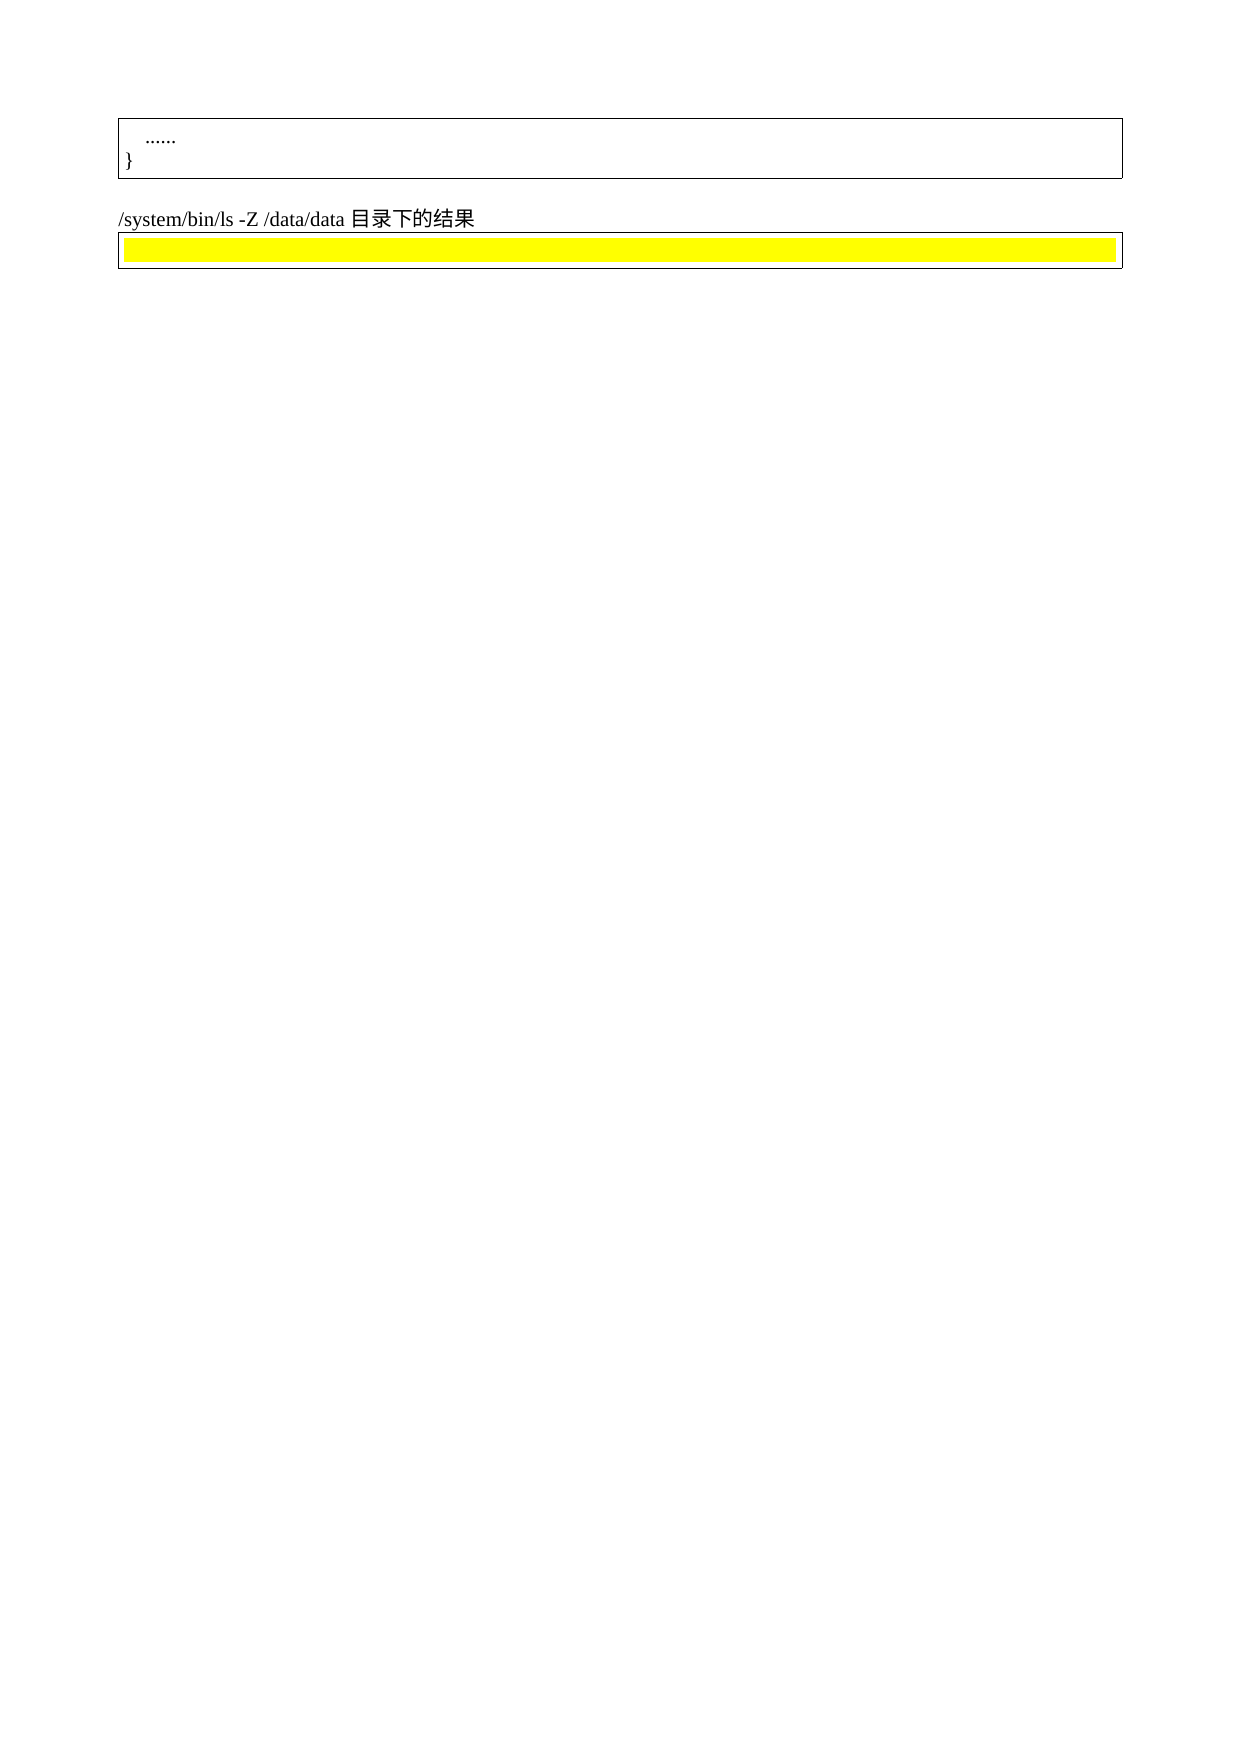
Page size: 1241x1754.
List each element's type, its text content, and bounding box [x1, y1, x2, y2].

table_header ...... } [119, 119, 1122, 178]
text /system/bin/ls -Z /data/data 目录下的结果 [118, 202, 1122, 232]
table_header [119, 233, 1122, 268]
